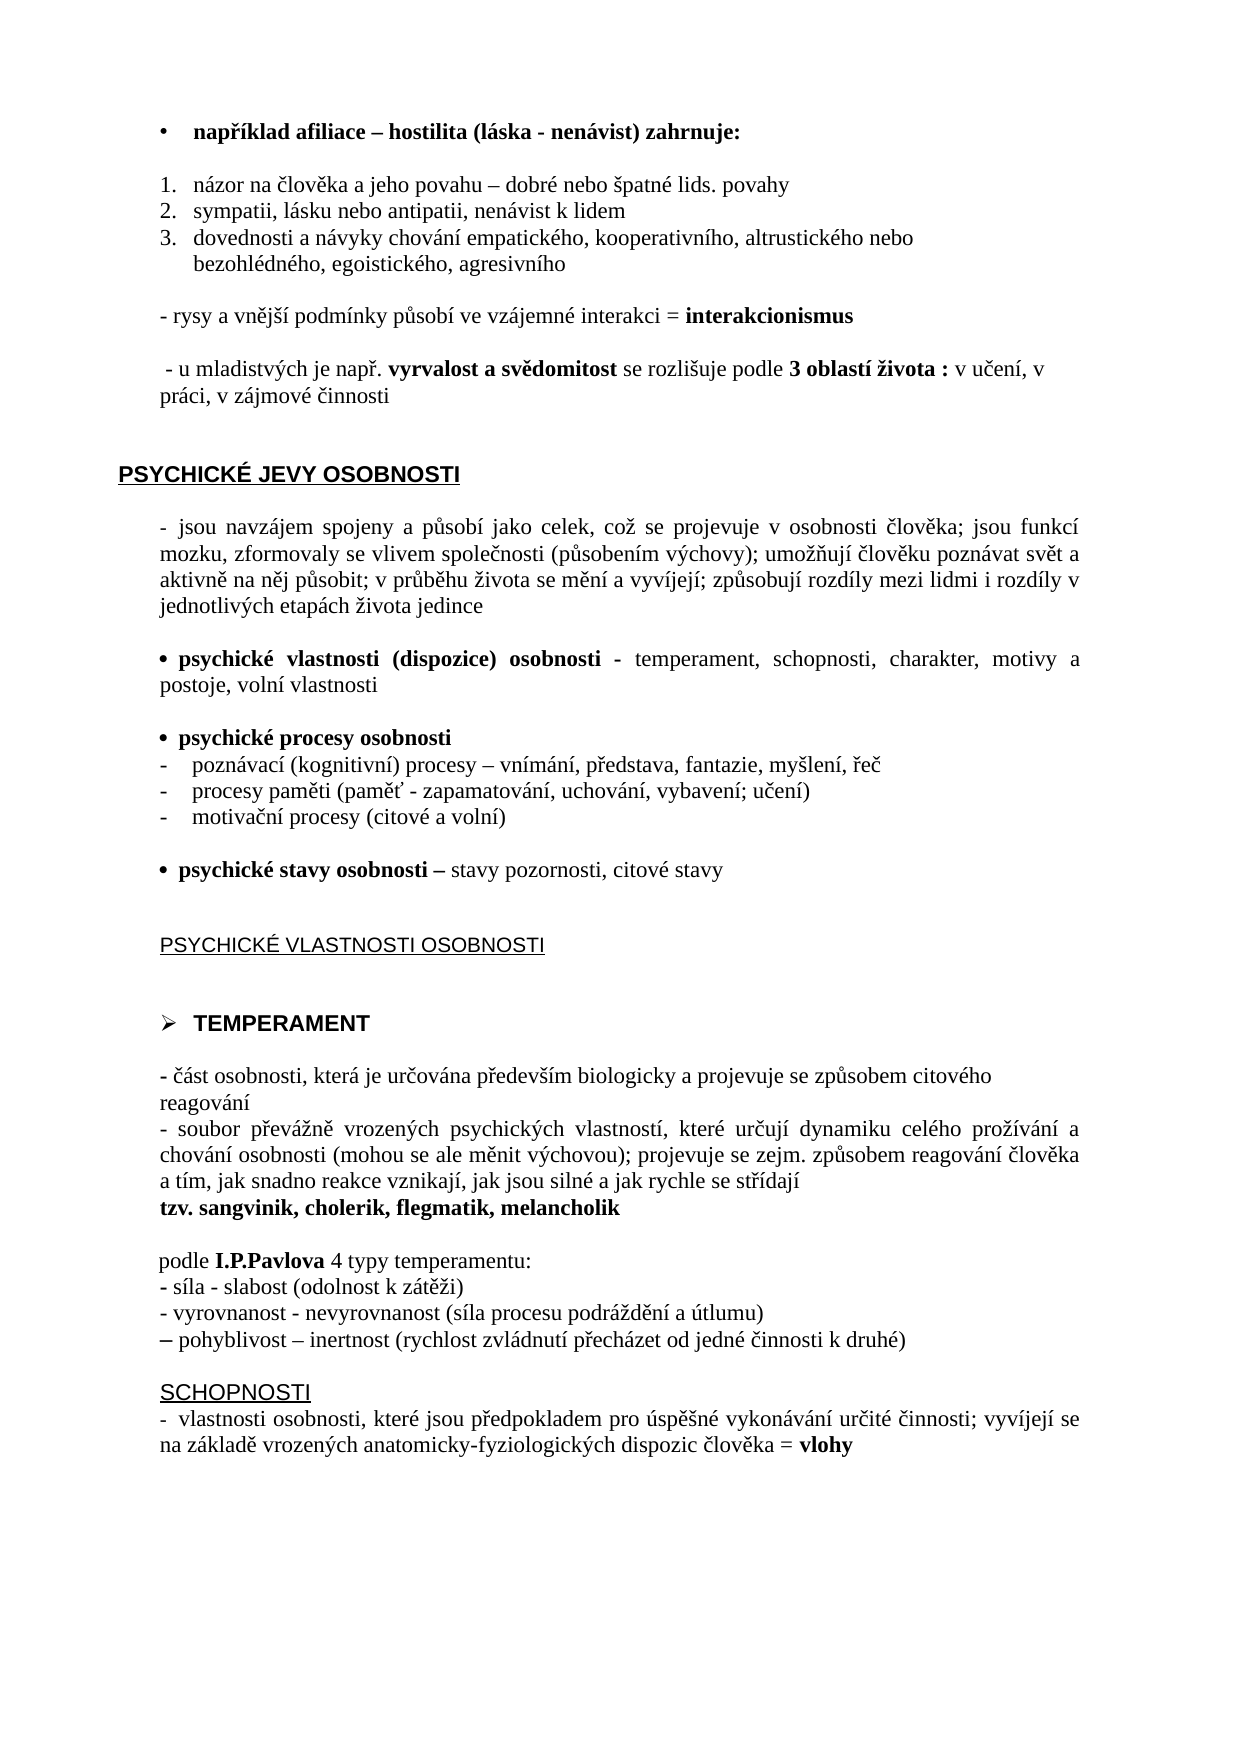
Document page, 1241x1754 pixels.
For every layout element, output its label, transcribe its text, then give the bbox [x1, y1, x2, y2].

list dovednosti a návyky chování empatického, kooperativního, altrustického nebo bezohlédného, egoistického, agresivního [159, 223, 1081, 276]
list sympatii, lásku nebo antipatii, nenávist k lidem [159, 197, 1081, 223]
list psychické procesy osobnosti [159, 724, 1081, 751]
list motivační procesy (citové a volní) [159, 803, 1081, 830]
list - část osobnosti, která je určována především biologicky a projevuje se způsobem citového reagování [159, 1062, 1081, 1115]
list tzv. sangvinik, cholerik, flegmatik, melancholik [159, 1194, 1081, 1220]
list vlastnosti osobnosti, které jsou předpokladem pro úspěšné vykonávání určité činnosti; vyvíjejí se na základě vrozených anatomicky-fyziologických dispozic člověka = vlohy [159, 1405, 1081, 1457]
list poznávací (kognitivní) procesy – vnímání, představa, fantazie, myšlení, řeč [159, 751, 1081, 777]
list psychické vlastnosti (dispozice) osobnosti - temperament, schopnosti, charakter, motivy a postoje, volní vlastnosti [159, 645, 1081, 698]
list jsou navzájem spojeny a působí jako celek, což se projevuje v osobnosti člověka; jsou funkcí mozku, zformovaly se vlivem společnosti (působením výchovy); umožňují člověku poznávat svět a aktivně na něj působit; v průběhu života se mění a vyvíjejí; způsobují rozdíly mezi lidmi i rozdíly v jednotlivých etapách života jedince [159, 513, 1081, 619]
list - rysy a vnější podmínky působí ve vzájemné interakci = interakcionismus [159, 303, 1081, 329]
subtitle SCHOPNOSTI [159, 1378, 1081, 1405]
list názor na člověka a jeho povahu – dobré nebo špatné lids. povahy [159, 171, 1081, 197]
subtitle PSYCHICKÉ JEVY OSOBNOSTI [118, 461, 1122, 487]
list například afiliace – hostilita (láska - nenávist) zahrnuje: [159, 118, 1081, 144]
list psychické stavy osobnosti – stavy pozornosti, citové stavy [159, 856, 1081, 882]
list - vyrovnanost - nevyrovnanost (síla procesu podráždění a útlumu) [159, 1299, 1081, 1326]
list podle I.P.Pavlova 4 typy temperamentu: [118, 1247, 1081, 1273]
list procesy paměti (paměť - zapamatování, uchování, vybavení; učení) [159, 777, 1081, 803]
subtitle PSYCHICKÉ VLASTNOSTI OSOBNOSTI [159, 933, 1081, 957]
list pohyblivost – inertnost (rychlost zvládnutí přecházet od jedné činnosti k druhé) [159, 1326, 1081, 1352]
list TEMPERAMENT [159, 1009, 1081, 1036]
list - u mladistvých je např. vyrvalost a svědomitost se rozlišuje podle 3 oblastí života : v učení, v práci, v zájmové činnosti [159, 355, 1081, 408]
list - síla - slabost (odolnost k zátěži) [159, 1273, 1081, 1299]
list - soubor převážně vrozených psychických vlastností, které určují dynamiku celého prožívání a chování osobnosti (mohou se ale měnit výchovou); projevuje se zejm. způsobem reagování člověka a tím, jak snadno reakce vznikají, jak jsou silné a jak rychle se střídají [159, 1115, 1081, 1194]
